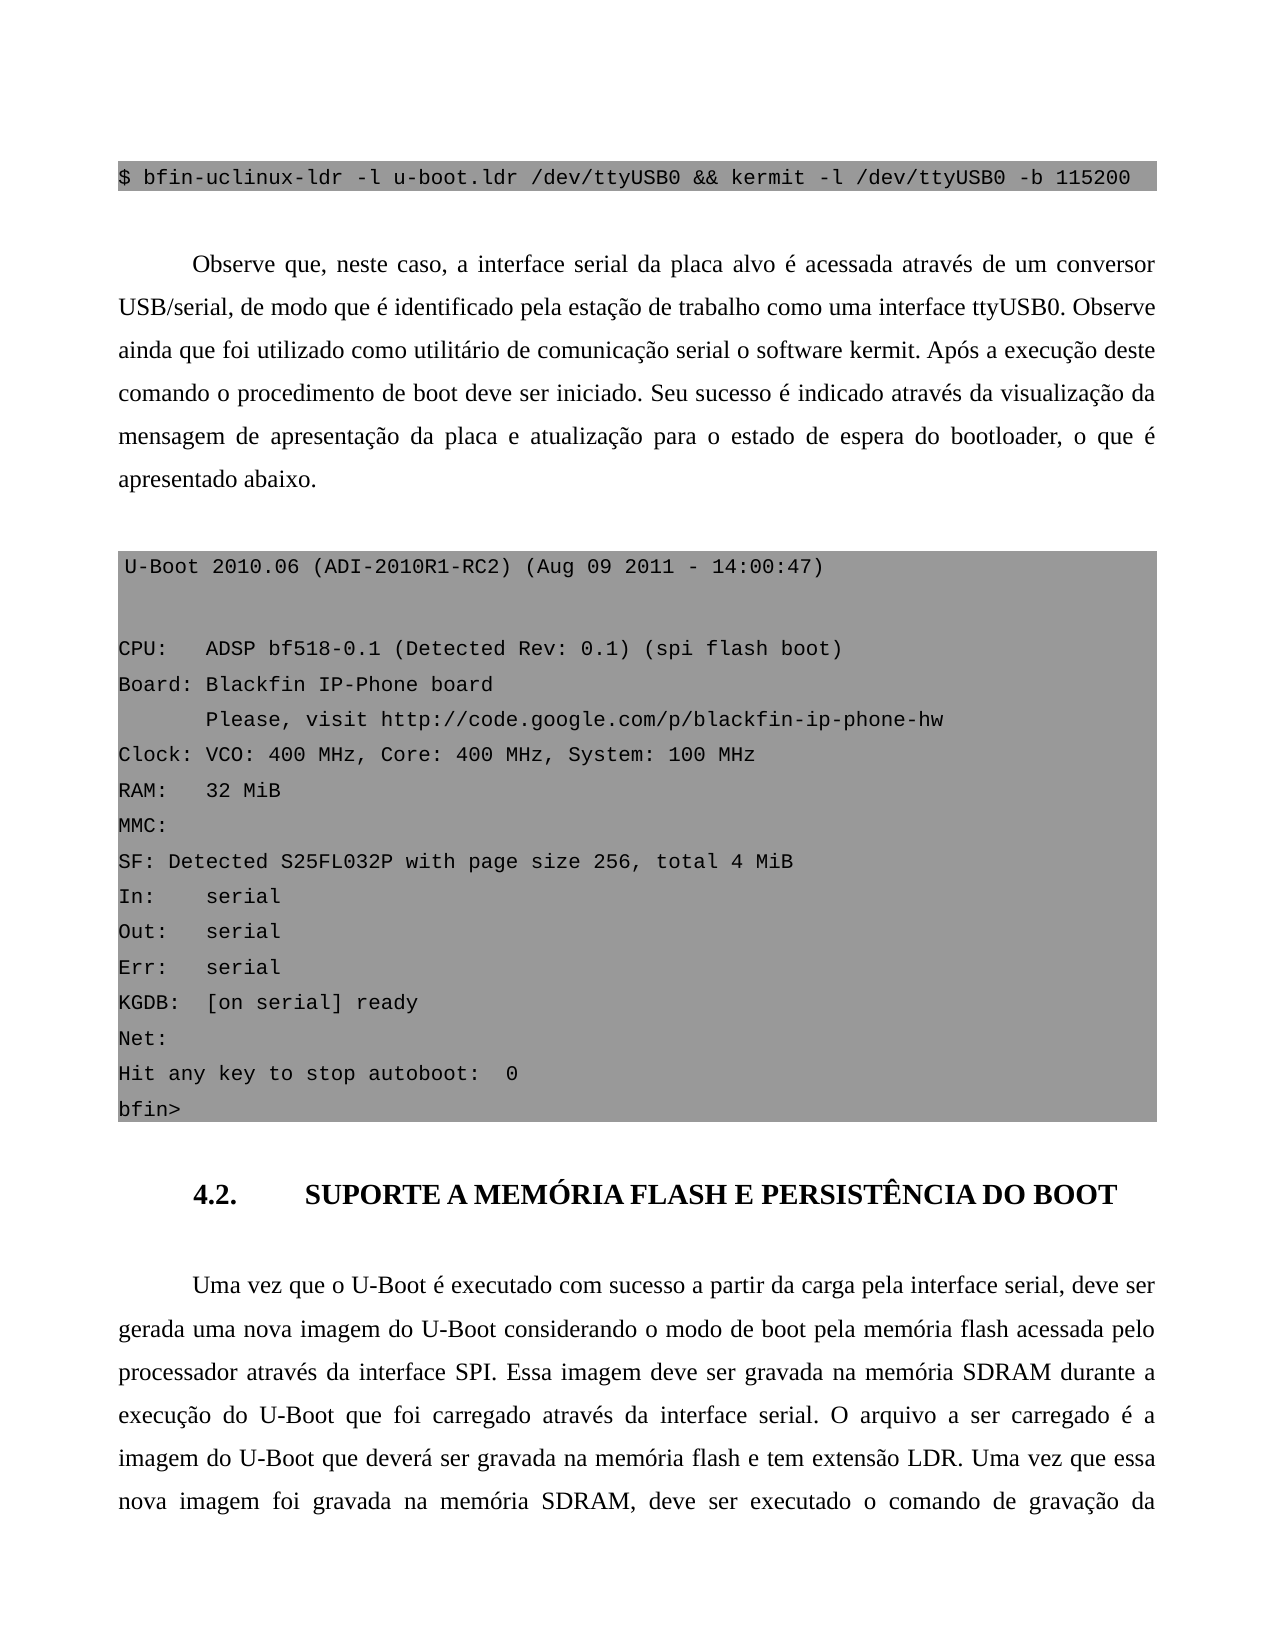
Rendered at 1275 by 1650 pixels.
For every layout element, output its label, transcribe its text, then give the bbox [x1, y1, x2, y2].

text Observe que, neste caso, a interface serial da placa alvo é acessada através de um conversor USB/serial, de modo que é identificado pela estação de trabalho como uma interface ttyUSB0. Observe ainda que foi utilizado como utilitário de comunicação serial o software kermit. Após a execução deste comando o procedimento de boot deve ser iniciado. Seu sucesso é indicado através da visualização da mensagem de apresentação da placa e atualização para o estado de espera do bootloader, o que é apresentado abaixo. [118, 249, 1157, 493]
text SF: Detected S25FL032P with page size 256, total 4 MiB [118, 851, 1157, 874]
text Uma vez que o U-Boot é executado com sucesso a partir da carga pela interface serial, deve ser gerada uma nova imagem do U-Boot considerando o modo de boot pela memória flash acessada pelo processador através da interface SPI. Essa imagem deve ser gravada na memória SDRAM durante a execução do U-Boot que foi carregado através da interface serial. O arquivo a ser carregado é a imagem do U-Boot que deverá ser gravada na memória flash e tem extensão LDR. Uma vez que essa nova imagem foi gravada na memória SDRAM, deve ser executado o comando de gravação da [118, 1271, 1157, 1515]
text $ bfin-uclinux-ldr -l u-boot.ldr /dev/ttyUSB0 && kermit -l /dev/ttyUSB0 -b 115200 [118, 161, 1157, 191]
list SUPORTE A MEMÓRIA FLASH E PERSISTÊNCIA DO BOOT [193, 1177, 1157, 1211]
text In: serial [118, 886, 1157, 910]
text Hit any key to stop autoboot: 0 [118, 1063, 1157, 1087]
text Clock: VCO: 400 MHz, Core: 400 MHz, System: 100 MHz [118, 744, 1157, 768]
text MMC: [118, 815, 1157, 839]
text Out: serial [118, 921, 1157, 945]
text Err: serial [118, 957, 1157, 981]
text bfin> [118, 1098, 1157, 1122]
text RAM: 32 MiB [118, 780, 1157, 803]
text Please, visit http://code.google.com/p/blackfin-ip-phone-hw [118, 709, 1157, 733]
text KGDB: [on serial] ready [118, 992, 1157, 1016]
text Net: [118, 1028, 1157, 1051]
text CPU: ADSP bf518-0.1 (Detected Rev: 0.1) (spi flash boot) [118, 638, 1157, 662]
text U-Boot 2010.06 (ADI-2010R1-RC2) (Aug 09 2011 - 14:00:47) [118, 551, 1157, 580]
text Board: Blackfin IP-Phone board [118, 673, 1157, 697]
